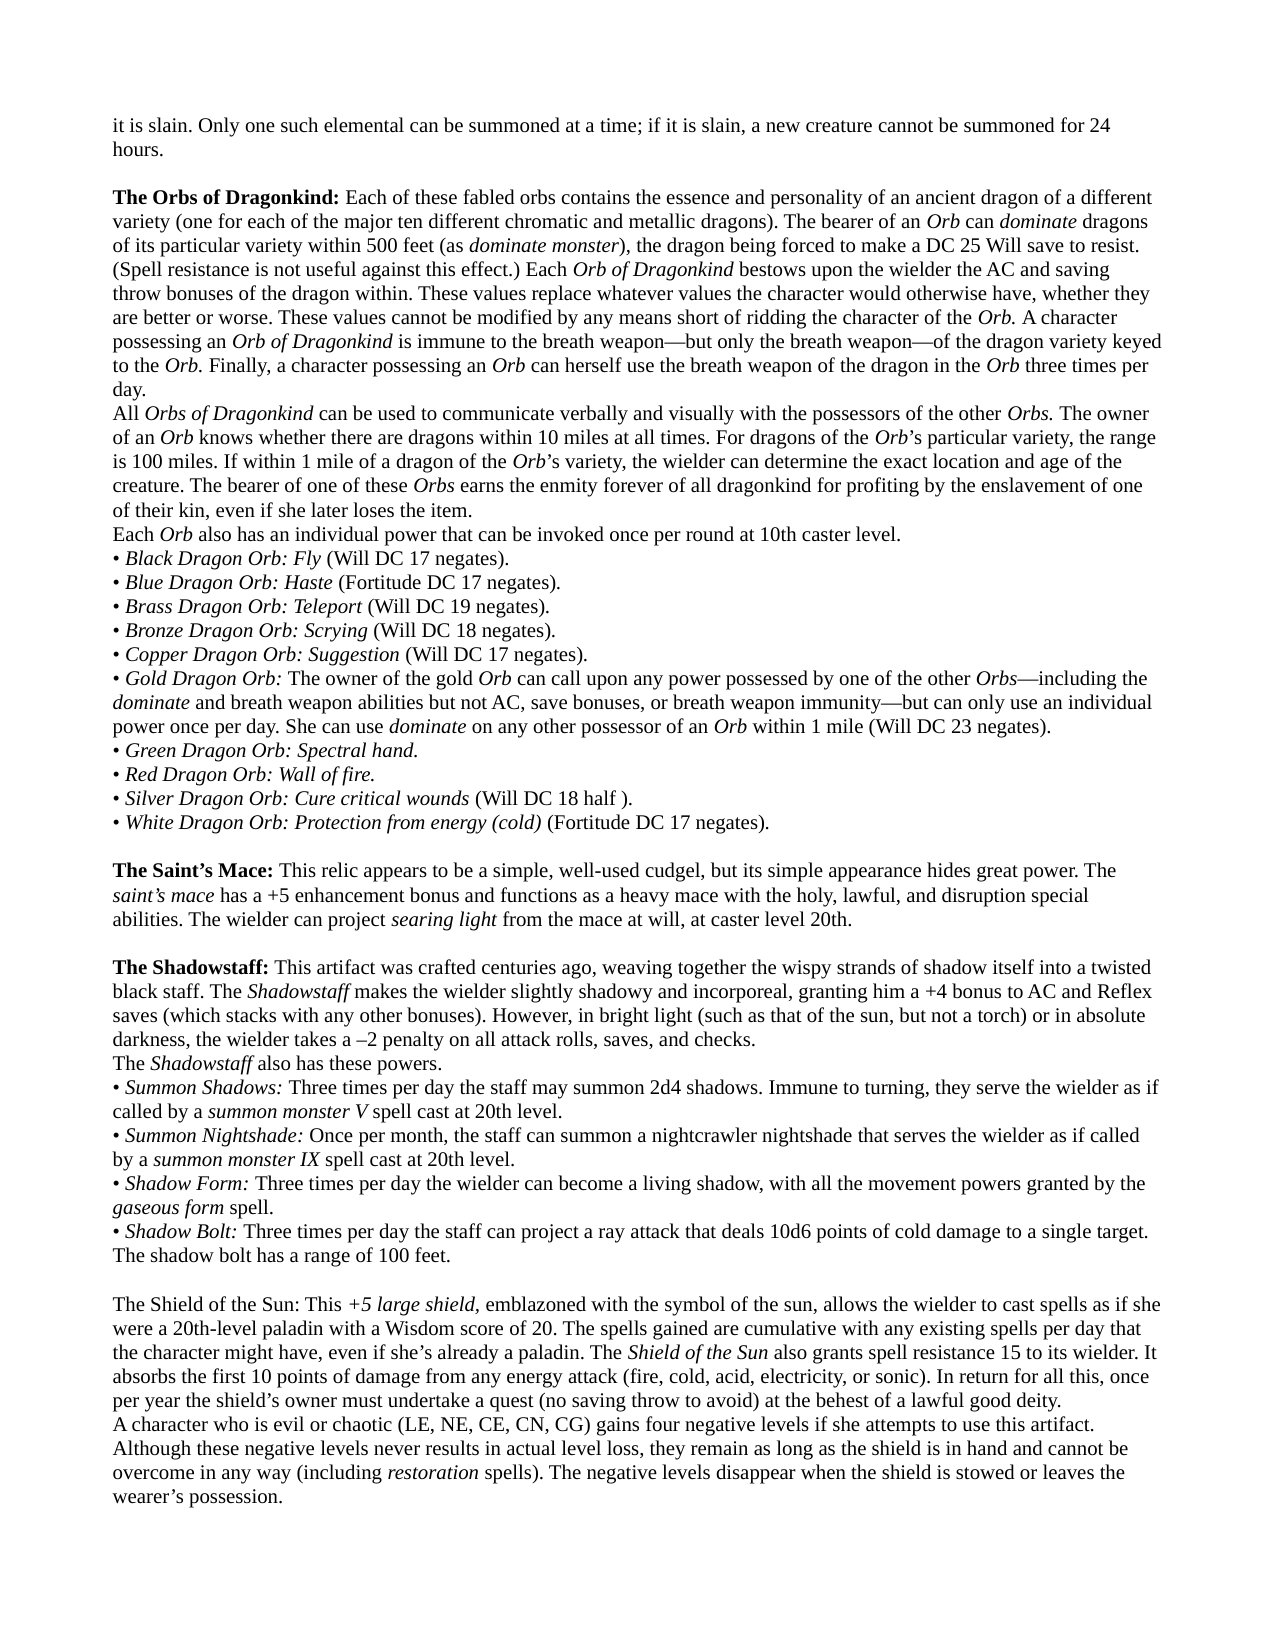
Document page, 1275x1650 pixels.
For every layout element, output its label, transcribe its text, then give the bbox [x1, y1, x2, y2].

text power once per day. She can use dominate on any other possessor of an Orb within 1 mile (Will DC 23 negates). [112, 714, 1162, 738]
text • Summon Shadows: Three times per day the staff may summon 2d4 shadows. Immune to turning, they serve the wielder as if called by a summon monster V spell cast at 20th level. [112, 1075, 1162, 1123]
text • Gold Dragon Orb: The owner of the gold Orb can call upon any power possessed by one of the other Orbs—including the dominate and breath weapon abilities but not AC, save bonuses, or breath weapon immunity—but can only use an individual [112, 666, 1162, 714]
text All Orbs of Dragonkind can be used to communicate verbally and visually with the possessors of the other Orbs. The owner of an Orb knows whether there are dragons within 10 miles at all times. For dragons of the Orb’s particular variety, the range is 100 miles. If within 1 mile of a dragon of the Orb’s variety, the wielder can determine the exact location and age of the creature. The bearer of one of these Orbs earns the enmity forever of all dragonkind for profiting by the enslavement of one of their kin, even if she later loses the item. [112, 401, 1162, 522]
text • Black Dragon Orb: Fly (Will DC 17 negates). [112, 546, 1162, 570]
text gaseous form spell. [112, 1195, 1162, 1219]
text • Red Dragon Orb: Wall of fire. [112, 762, 1162, 786]
text The Saint’s Mace: This relic appears to be a simple, well-used cudgel, but its simple appearance hides great power. The saint’s mace has a +5 enhancement bonus and functions as a heavy mace with the holy, lawful, and disruption special abilities. The wielder can project searing light from the mace at will, at caster level 20th. [112, 858, 1162, 931]
text • Copper Dragon Orb: Suggestion (Will DC 17 negates). [112, 642, 1162, 666]
text • Summon Nightshade: Once per month, the staff can summon a nightcrawler nightshade that serves the wielder as if called by a summon monster IX spell cast at 20th level. [112, 1123, 1162, 1171]
text it is slain. Only one such elemental can be summoned at a time; if it is slain, a new creature cannot be summoned for 24 hours. [112, 112, 1162, 161]
text The Shield of the Sun: This +5 large shield, emblazoned with the symbol of the sun, allows the wielder to cast spells as if she were a 20th-level paladin with a Wisdom score of 20. The spells gained are cumulative with any existing spells per day that the character might have, even if she’s already a paladin. The Shield of the Sun also grants spell resistance 15 to its wielder. It absorbs the first 10 points of damage from any energy attack (fire, cold, acid, electricity, or sonic). In return for all this, once per year the shield’s owner must undertake a quest (no saving throw to avoid) at the behest of a lawful good deity. [112, 1292, 1162, 1412]
text • White Dragon Orb: Protection from energy (cold) (Fortitude DC 17 negates). [112, 810, 1162, 834]
text • Shadow Form: Three times per day the wielder can become a living shadow, with all the movement powers granted by the [112, 1171, 1162, 1195]
text The Shadowstaff: This artifact was crafted centuries ago, weaving together the wispy strands of shadow itself into a twisted black staff. The Shadowstaff makes the wielder slightly shadowy and incorporeal, granting him a +4 bonus to AC and Reflex saves (which stacks with any other bonuses). However, in bright light (such as that of the sun, but not a torch) or in absolute darkness, the wielder takes a –2 penalty on all attack rolls, saves, and checks. [112, 955, 1162, 1051]
text • Green Dragon Orb: Spectral hand. [112, 738, 1162, 762]
text • Silver Dragon Orb: Cure critical wounds (Will DC 18 half ). [112, 786, 1162, 810]
text • Shadow Bolt: Three times per day the staff can project a ray attack that deals 10d6 points of cold damage to a single target. The shadow bolt has a range of 100 feet. [112, 1219, 1162, 1267]
text The Shadowstaff also has these powers. [112, 1051, 1162, 1075]
text • Brass Dragon Orb: Teleport (Will DC 19 negates). [112, 594, 1162, 618]
text • Blue Dragon Orb: Haste (Fortitude DC 17 negates). [112, 570, 1162, 594]
text A character who is evil or chaotic (LE, NE, CE, CN, CG) gains four negative levels if she attempts to use this artifact. Although these negative levels never results in actual level loss, they remain as long as the shield is in hand and cannot be overcome in any way (including restoration spells). The negative levels disappear when the shield is stowed or leaves the wearer’s possession. [112, 1412, 1162, 1508]
text The Orbs of Dragonkind: Each of these fabled orbs contains the essence and personality of an ancient dragon of a different variety (one for each of the major ten different chromatic and metallic dragons). The bearer of an Orb can dominate dragons of its particular variety within 500 feet (as dominate monster), the dragon being forced to make a DC 25 Will save to resist. (Spell resistance is not useful against this effect.) Each Orb of Dragonkind bestows upon the wielder the AC and saving throw bonuses of the dragon within. These values replace whatever values the character would otherwise have, whether they are better or worse. These values cannot be modified by any means short of ridding the character of the Orb. A character possessing an Orb of Dragonkind is immune to the breath weapon—but only the breath weapon—of the dragon variety keyed to the Orb. Finally, a character possessing an Orb can herself use the breath weapon of the dragon in the Orb three times per day. [112, 185, 1162, 401]
text • Bronze Dragon Orb: Scrying (Will DC 18 negates). [112, 618, 1162, 642]
text Each Orb also has an individual power that can be invoked once per round at 10th caster level. [112, 522, 1162, 546]
